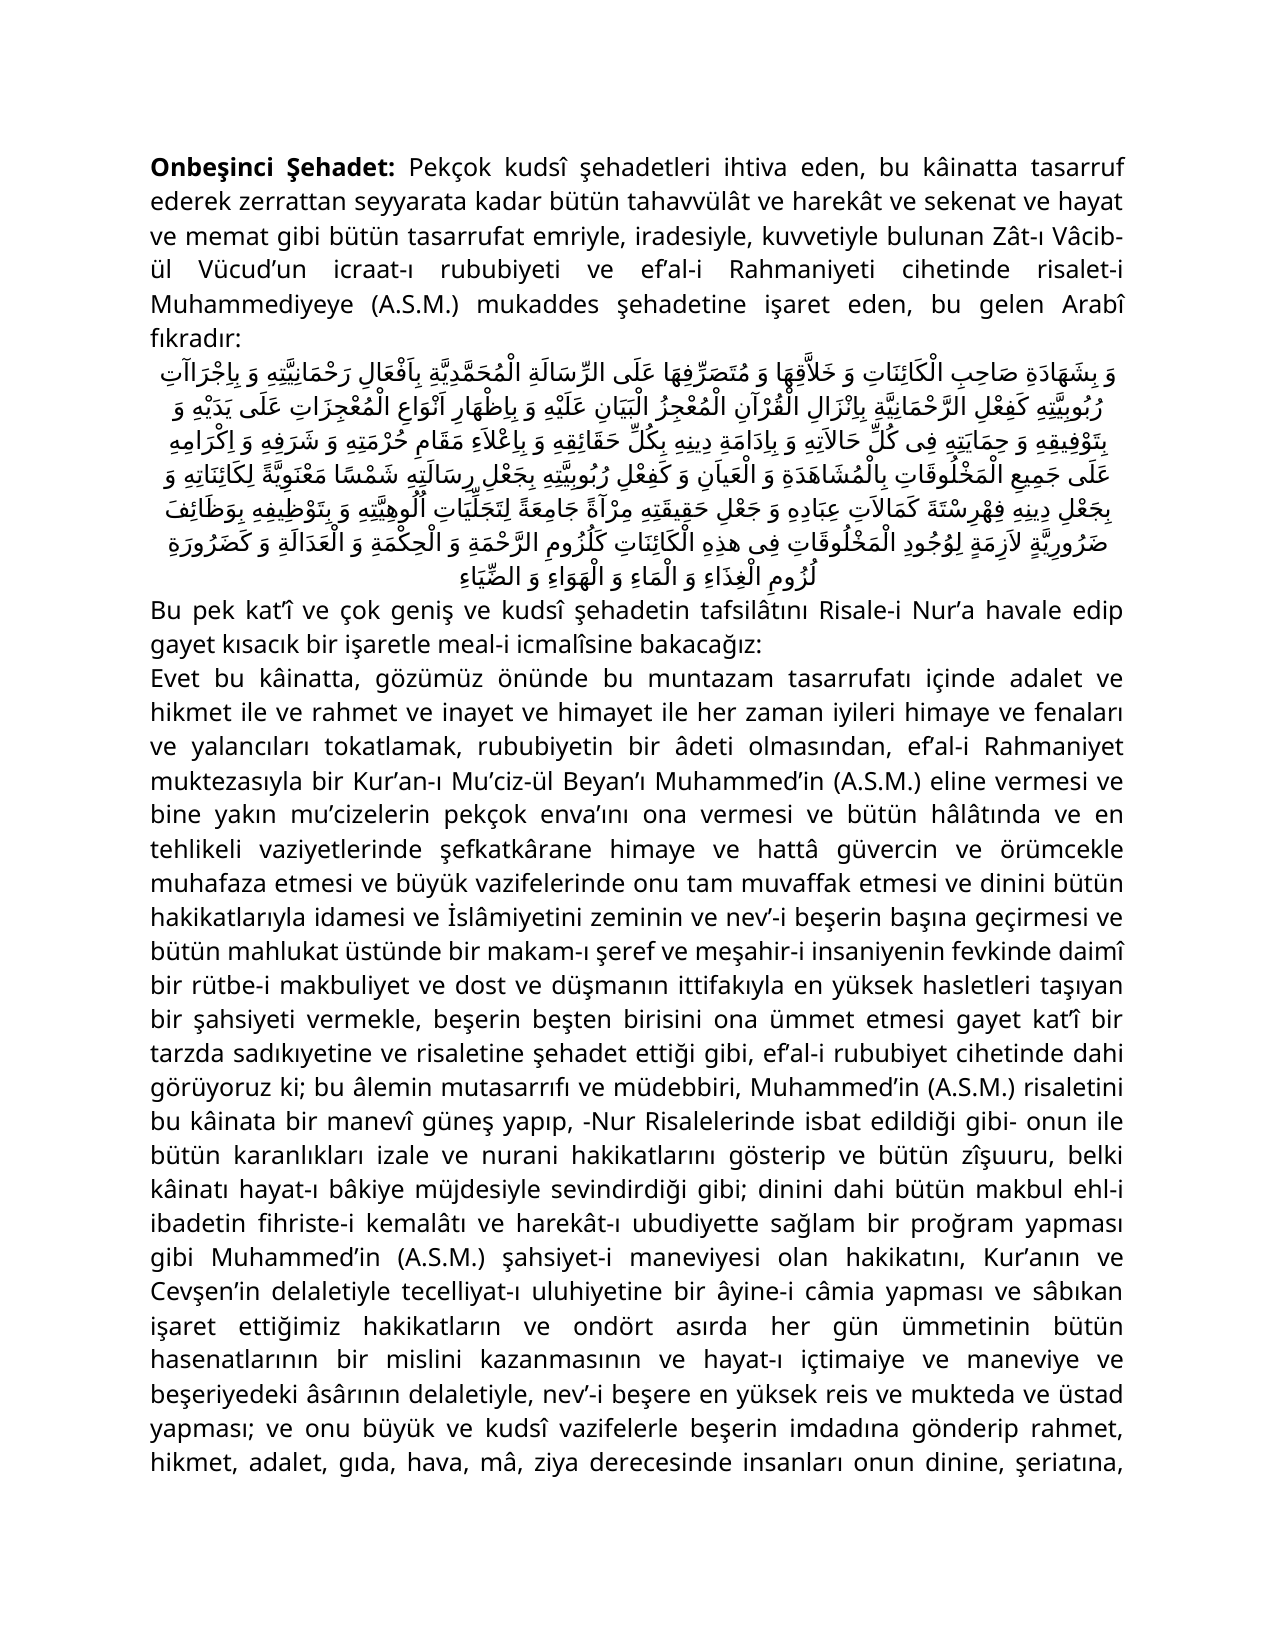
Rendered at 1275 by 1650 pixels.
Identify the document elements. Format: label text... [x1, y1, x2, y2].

text Onbeşinci Şehadet: Pekçok kudsî şehadetleri ihtiva eden, bu kâinatta tasarruf ederek zerrattan seyyarata kadar bütün tahavvülât ve harekât ve sekenat ve hayat ve memat gibi bütün tasarrufat emriyle, iradesiyle, kuvvetiyle bulunan Zât-ı Vâcib-ül Vücud’un icraat-ı rububiyeti ve ef’al-i Rahmaniyeti cihetinde risalet-i Muhammediyeye (A.S.M.) mukaddes şehadetine işaret eden, bu gelen Arabî fıkradır: [150, 150, 1125, 354]
text Bu pek kat’î ve çok geniş ve kudsî şehadetin tafsilâtını Risale-i Nur’a havale edip gayet kısacık bir işaretle meal-i icmalîsine bakacağız: [150, 593, 1125, 661]
text وَ بِشَهَادَةِ صَاحِبِ الْكَائِنَاتِ وَ خَلاَّقِهَا وَ مُتَصَرِّفِهَا عَلَى الرِّسَالَةِ الْمُحَمَّدِيَّةِ بِاَفْعَالِ رَحْمَانِيَّتِهِ وَ بِاِجْرَاآتِ رُبُوبِيَّتِهِ كَفِعْلِ الرَّحْمَانِيَّةِ بِاِنْزَالِ الْقُرْآنِ الْمُعْجِزُ الْبَيَانِ عَلَيْهِ وَ بِاِظْهَارِ اَنْوَاعِ الْمُعْجِزَاتِ عَلَى يَدَيْهِ وَ بِتَوْفِيقِهِ وَ حِمَايَتِهِ فِى كُلِّ حَالاَتِهِ وَ بِاِدَامَةِ دِينِهِ بِكُلِّ حَقَائِقِهِ وَ بِاِعْلاَءِ مَقَامِ حُرْمَتِهِ وَ شَرَفِهِ وَ اِكْرَامِهِ عَلَى جَمِيعِ الْمَخْلُوقَاتِ بِالْمُشَاهَدَةِ وَ الْعَياَنِ وَ كَفِعْلِ رُبُوبِيَّتِهِ بِجَعْلِ رِسَالَتِهِ شَمْسًا مَعْنَوِيَّةً لِكَائِنَاتِهِ وَ بِجَعْلِ دِينِهِ فِهْرِسْتَةَ كَمَالاَتِ عِبَادِهِ وَ جَعْلِ حَقِيقَتِهِ مِرْآةً جَامِعَةً لِتَجَلِّيَاتِ اُلُوهِيَّتِهِ وَ بِتَوْظِيفِهِ بِوَظَائِفَ ضَرُورِيَّةٍ لاَزِمَةٍ لِوُجُودِ الْمَخْلُوقَاتِ فِى هذِهِ الْكَائِنَاتِ كَلُزُومِ الرَّحْمَةِ وَ الْحِكْمَةِ وَ الْعَدَالَةِ وَ كَضَرُورَةِ لُزُومِ الْغِذَاءِ وَ الْمَاءِ وَ الْهَوَاءِ وَ الضِّيَاءِ [150, 354, 1125, 593]
text Evet bu kâinatta, gözümüz önünde bu muntazam tasarrufatı içinde adalet ve hikmet ile ve rahmet ve inayet ve himayet ile her zaman iyileri himaye ve fenaları ve yalancıları tokatlamak, rububiyetin bir âdeti olmasından, ef’al-i Rahmaniyet muktezasıyla bir Kur’an-ı Mu’ciz-ül Beyan’ı Muhammed’in (A.S.M.) eline vermesi ve bine yakın mu’cizelerin pekçok enva’ını ona vermesi ve bütün hâlâtında ve en tehlikeli vaziyetlerinde şefkatkârane himaye ve hattâ güvercin ve örümcekle muhafaza etmesi ve büyük vazifelerinde onu tam muvaffak etmesi ve dinini bütün hakikatlarıyla idamesi ve İslâmiyetini zeminin ve nev’-i beşerin başına geçirmesi ve bütün mahlukat üstünde bir makam-ı şeref ve meşahir-i insaniyenin fevkinde daimî bir rütbe-i makbuliyet ve dost ve düşmanın ittifakıyla en yüksek hasletleri taşıyan bir şahsiyeti vermekle, beşerin beşten birisini ona ümmet etmesi gayet kat’î bir tarzda sadıkıyetine ve risaletine şehadet ettiği gibi, ef’al-i rububiyet cihetinde dahi görüyoruz ki; bu âlemin mutasarrıfı ve müdebbiri, Muhammed’in (A.S.M.) risaletini bu kâinata bir manevî güneş yapıp, -Nur Risalelerinde isbat edildiği gibi- onun ile bütün karanlıkları izale ve nurani hakikatlarını gösterip ve bütün zîşuuru, belki kâinatı hayat-ı bâkiye müjdesiyle sevindirdiği gibi; dinini dahi bütün makbul ehl-i ibadetin fihriste-i kemalâtı ve harekât-ı ubudiyette sağlam bir proğram yapması gibi Muhammed’in (A.S.M.) şahsiyet-i maneviyesi olan hakikatını, Kur’anın ve Cevşen’in delaletiyle tecelliyat-ı uluhiyetine bir âyine-i câmia yapması ve sâbıkan işaret ettiğimiz hakikatların ve ondört asırda her gün ümmetinin bütün hasenatlarının bir mislini kazanmasının ve hayat-ı içtimaiye ve maneviye ve beşeriyedeki âsârının delaletiyle, nev’-i beşere en yüksek reis ve mukteda ve üstad yapması; ve onu büyük ve kudsî vazifelerle beşerin imdadına gönderip rahmet, hikmet, adalet, gıda, hava, mâ, ziya derecesinde insanları onun dinine, şeriatına, [150, 661, 1125, 1478]
